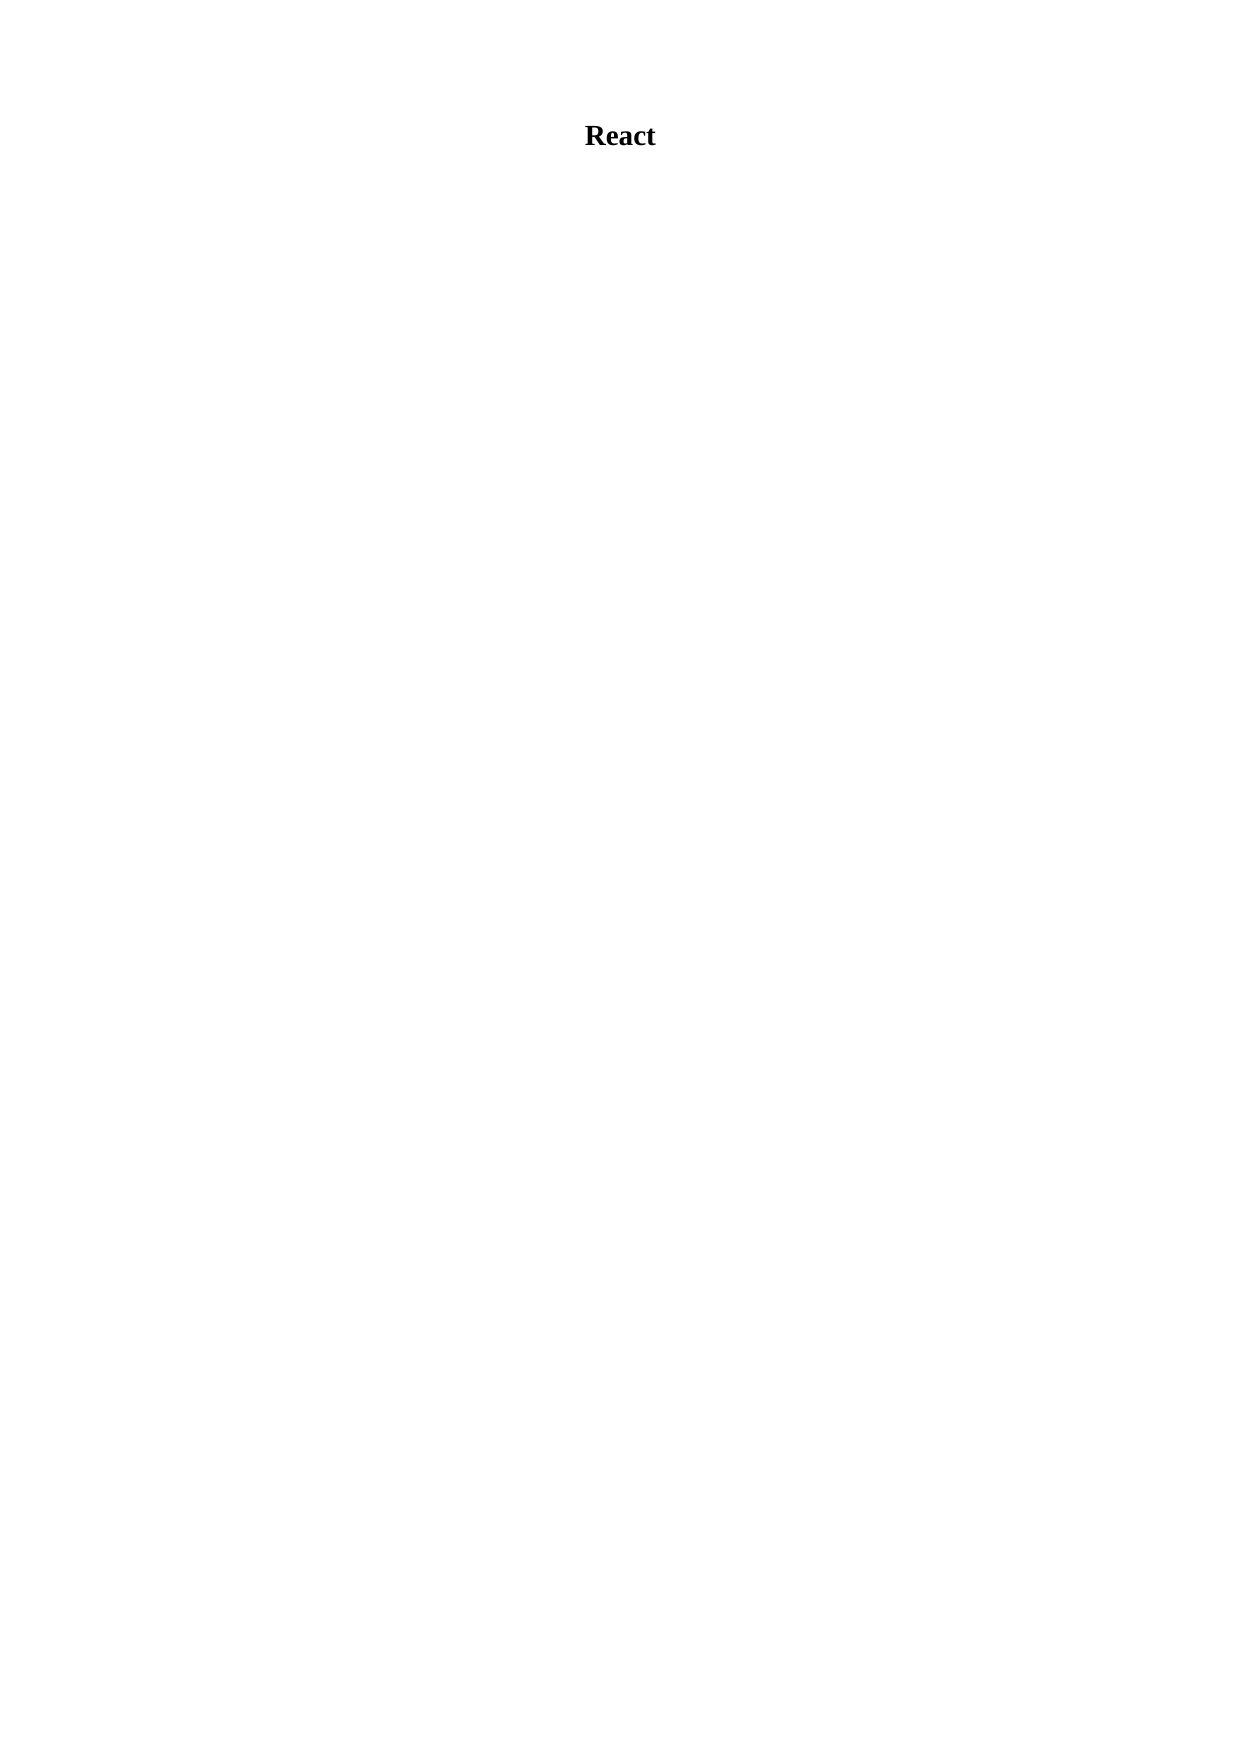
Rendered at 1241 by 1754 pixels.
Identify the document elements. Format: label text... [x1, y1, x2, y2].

subtitle React [118, 118, 1122, 152]
